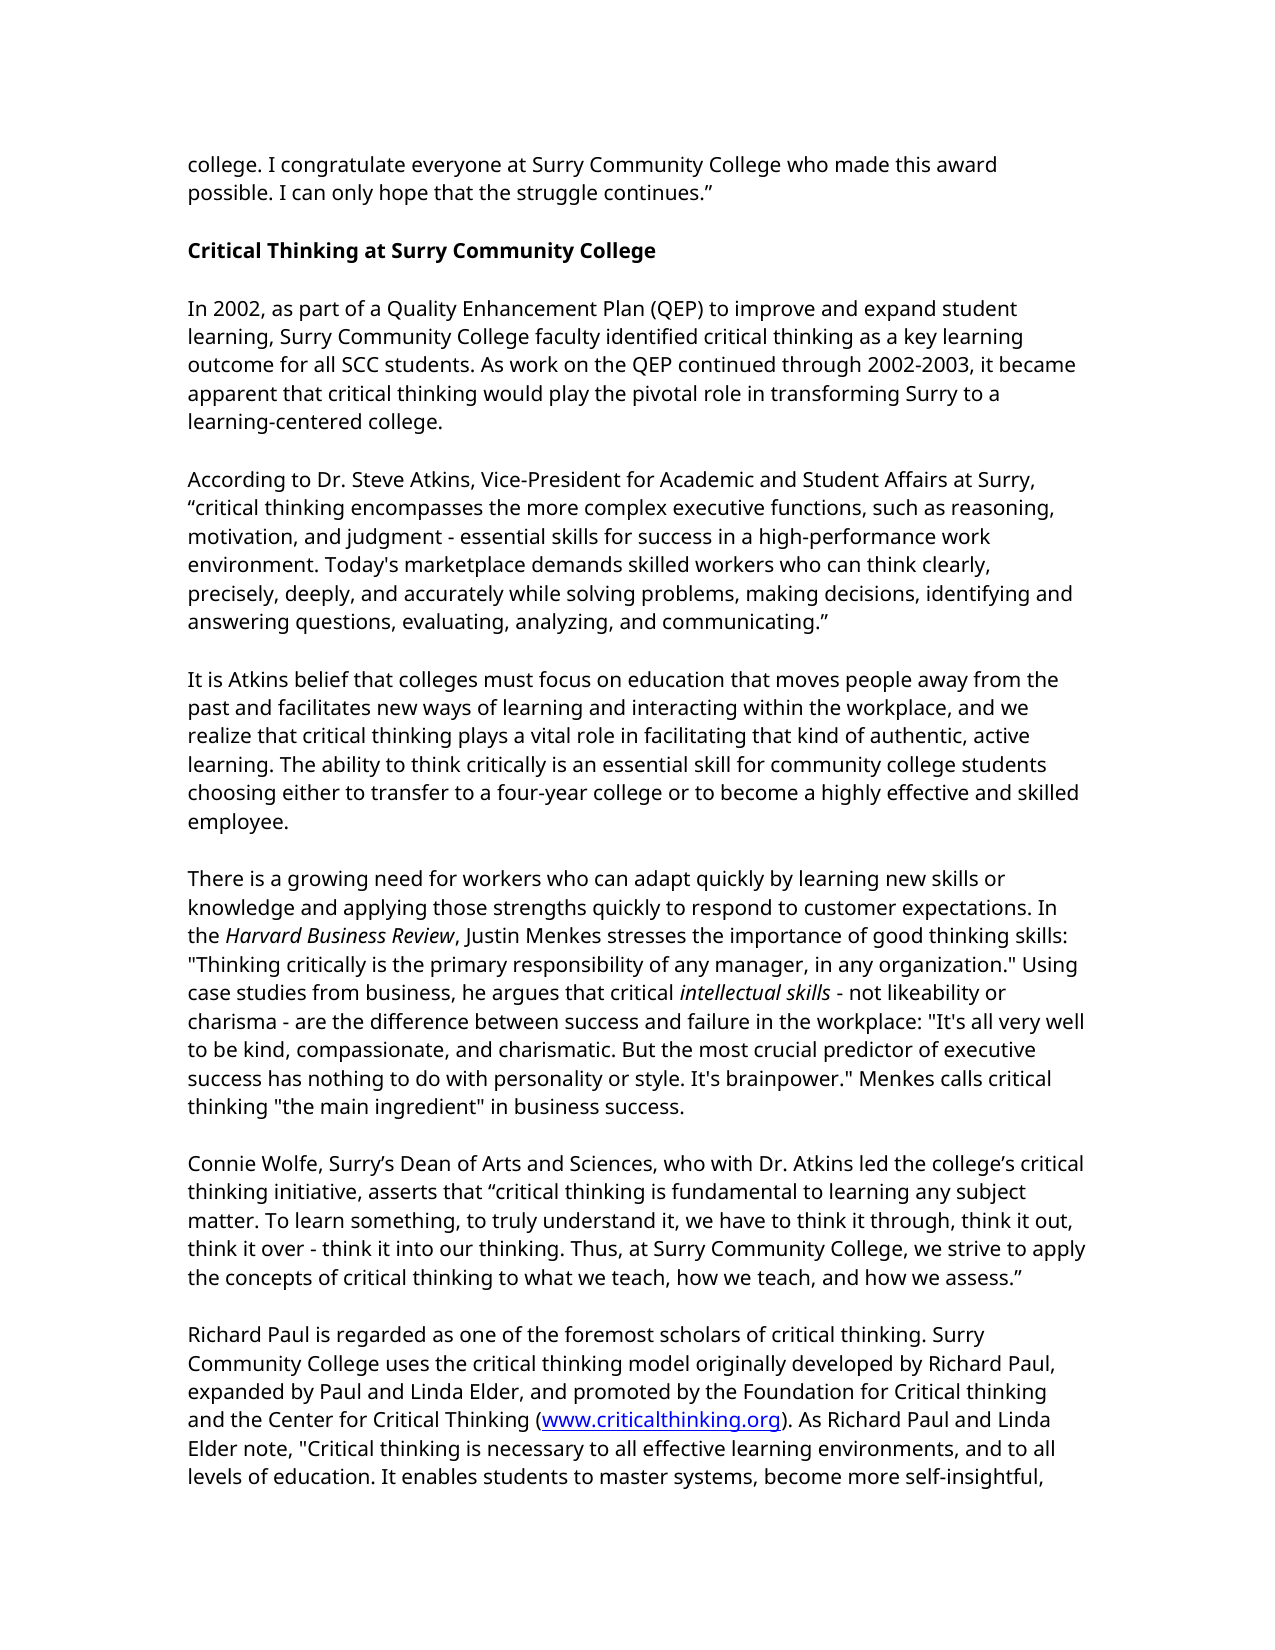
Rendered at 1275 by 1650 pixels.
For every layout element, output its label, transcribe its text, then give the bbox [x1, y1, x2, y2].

text In 2002, as part of a Quality Enhancement Plan (QEP) to improve and expand student learning, Surry Community College faculty identified critical thinking as a key learning outcome for all SCC students. As work on the QEP continued through 2002-2003, it became apparent that critical thinking would play the pivotal role in transforming Surry to a learning-centered college. [187, 294, 1087, 436]
text college. I congratulate everyone at Surry Community College who made this award possible. I can only hope that the struggle continues.” [187, 150, 1087, 207]
text Critical Thinking at Surry Community College [187, 236, 1087, 264]
text Richard Paul is regarded as one of the foremost scholars of critical thinking. Surry Community College uses the critical thinking model originally developed by Richard Paul, expanded by Paul and Linda Elder, and promoted by the Foundation for Critical thinking and the Center for Critical Thinking (www.criticalthinking.org). As Richard Paul and Linda Elder note, "Critical thinking is necessary to all effective learning environments, and to all levels of education. It enables students to master systems, become more self-insightful, [187, 1320, 1087, 1491]
text It is Atkins belief that colleges must focus on education that moves people away from the past and facilitates new ways of learning and interacting within the workplace, and we realize that critical thinking plays a vital role in facilitating that kind of authentic, active learning. The ability to think critically is an essential skill for community college students choosing either to transfer to a four-year college or to become a highly effective and skilled employee. [187, 665, 1087, 835]
text According to Dr. Steve Atkins, Vice-President for Academic and Student Affairs at Surry, “critical thinking encompasses the more complex executive functions, such as reasoning, motivation, and judgment - essential skills for success in a high-performance work environment. Today's marketplace demands skilled workers who can think clearly, precisely, deeply, and accurately while solving problems, making decisions, identifying and answering questions, evaluating, analyzing, and communicating.” [187, 465, 1087, 636]
text There is a growing need for workers who can adapt quickly by learning new skills or knowledge and applying those strengths quickly to respond to customer expectations. In the Harvard Business Review, Justin Menkes stresses the importance of good thinking skills: "Thinking critically is the primary responsibility of any manager, in any organization." Using case studies from business, he argues that critical intellectual skills - not likeability or charisma - are the difference between success and failure in the workplace: "It's all very well to be kind, compassionate, and charismatic. But the most crucial predictor of executive success has nothing to do with personality or style. It's brainpower." Menkes calls critical thinking "the main ingredient" in business success. Connie Wolfe, Surry’s Dean of Arts and Sciences, who with Dr. Atkins led the college’s critical thinking initiative, asserts that “critical thinking is fundamental to learning any subject matter. To learn something, to truly understand it, we have to think it through, think it out, think it over - think it into our thinking. Thus, at Surry Community College, we strive to apply the concepts of critical thinking to what we teach, how we teach, and how we assess.” [187, 864, 1087, 1291]
